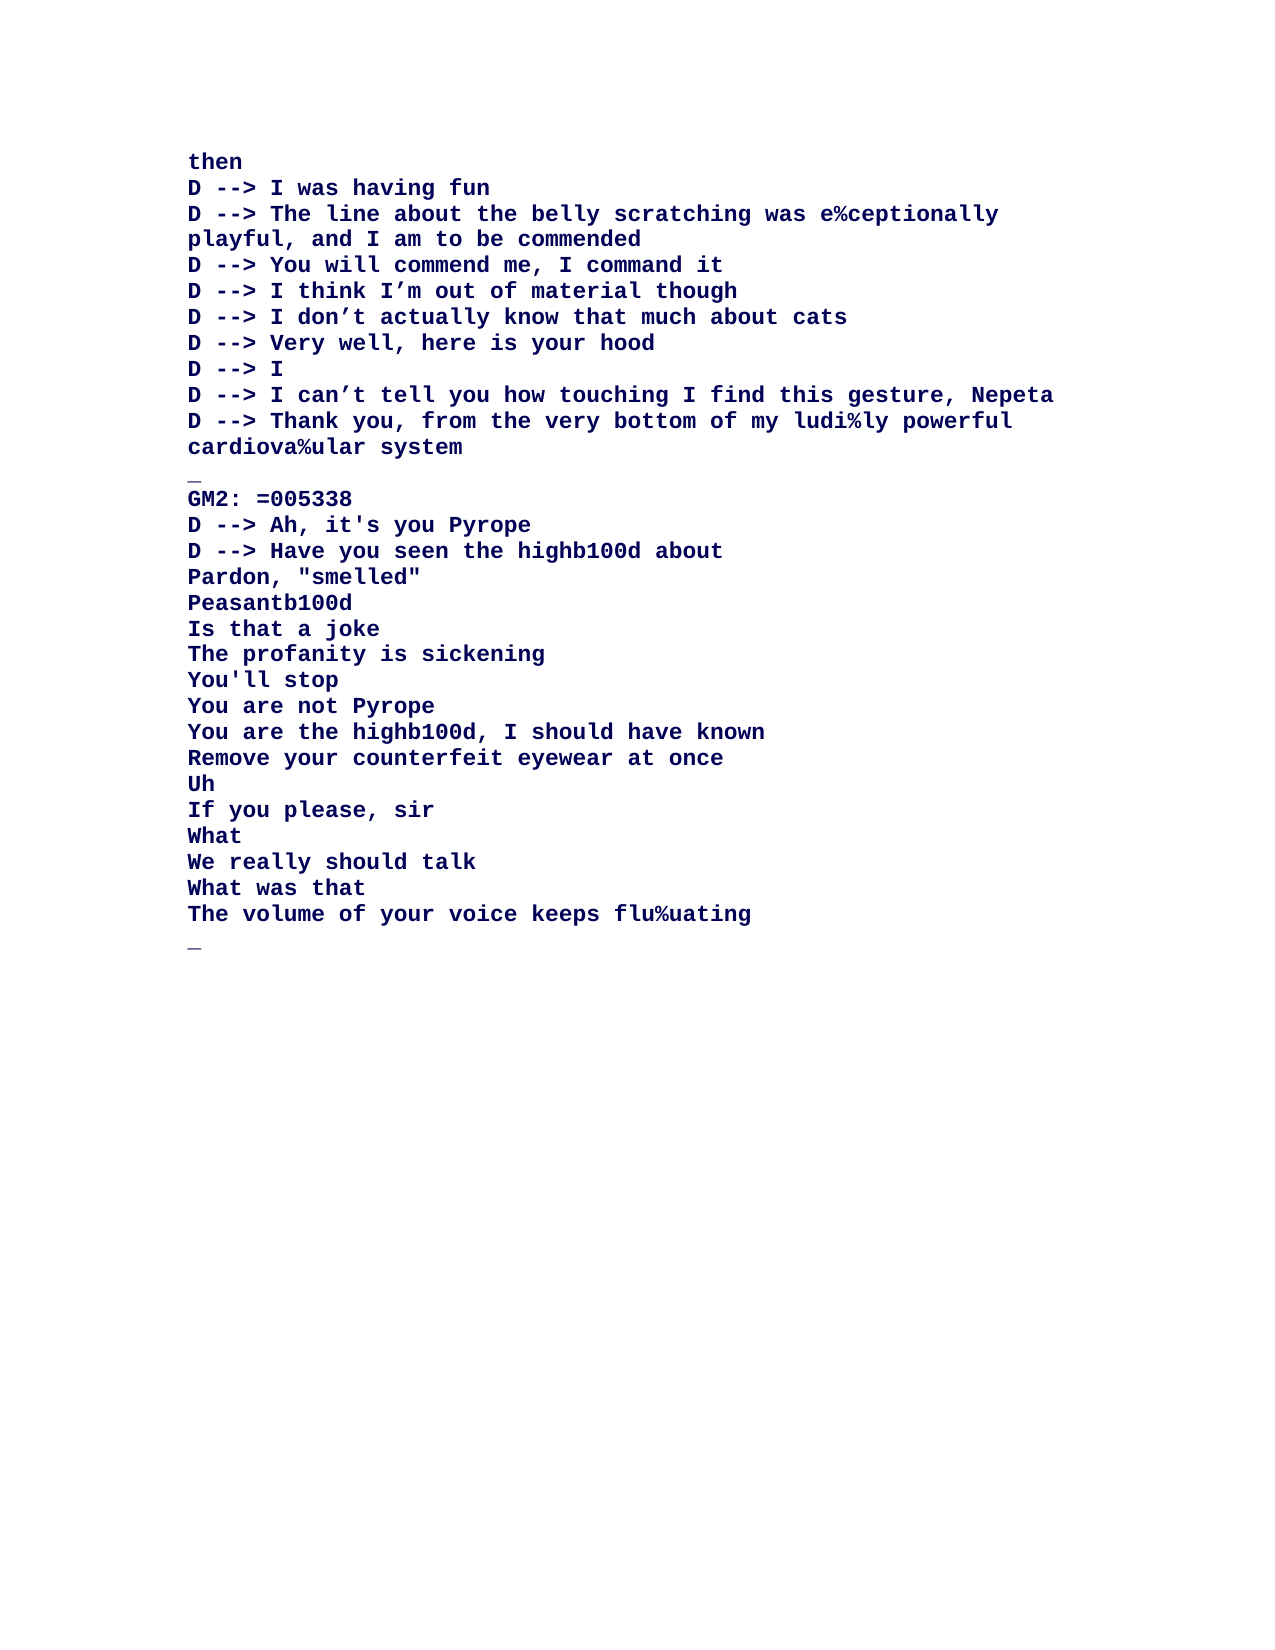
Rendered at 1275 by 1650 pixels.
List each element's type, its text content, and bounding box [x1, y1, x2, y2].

text If you please, sir [187, 798, 1087, 824]
text Remove your counterfeit eyewear at once [187, 747, 1087, 772]
text Uh [187, 772, 1087, 798]
text D --> Have you seen the highb100d about [187, 539, 1087, 565]
text You are not Pyrope [187, 695, 1087, 721]
text You are the highb100d, I should have known [187, 721, 1087, 747]
text D --> I [187, 357, 1087, 383]
text The profanity is sickening [187, 643, 1087, 669]
text D --> I think I’m out of material though [187, 280, 1087, 306]
text What was that [187, 876, 1087, 902]
text You'll stop [187, 669, 1087, 695]
text D --> Ah, it's you Pyrope [187, 513, 1087, 539]
text D --> The line about the belly scratching was e%ceptionally playful, and I am to be commended [187, 202, 1087, 254]
text then [187, 150, 1087, 176]
text The volume of your voice keeps flu%uating [187, 902, 1087, 928]
text _ [187, 928, 1087, 954]
text D --> I was having fun [187, 176, 1087, 202]
text What [187, 824, 1087, 850]
text GM2: =005338 [187, 487, 1087, 513]
text Peasantb100d [187, 591, 1087, 617]
text D --> I don’t actually know that much about cats [187, 306, 1087, 332]
text D --> I can’t tell you how touching I find this gesture, Nepeta [187, 383, 1087, 409]
text We really should talk [187, 850, 1087, 876]
text _ [187, 461, 1087, 487]
text Pardon, "smelled" [187, 565, 1087, 591]
text D --> Thank you, from the very bottom of my ludi%ly powerful cardiova%ular system [187, 409, 1087, 461]
text Is that a joke [187, 617, 1087, 643]
text D --> Very well, here is your hood [187, 332, 1087, 357]
text D --> You will commend me, I command it [187, 254, 1087, 280]
